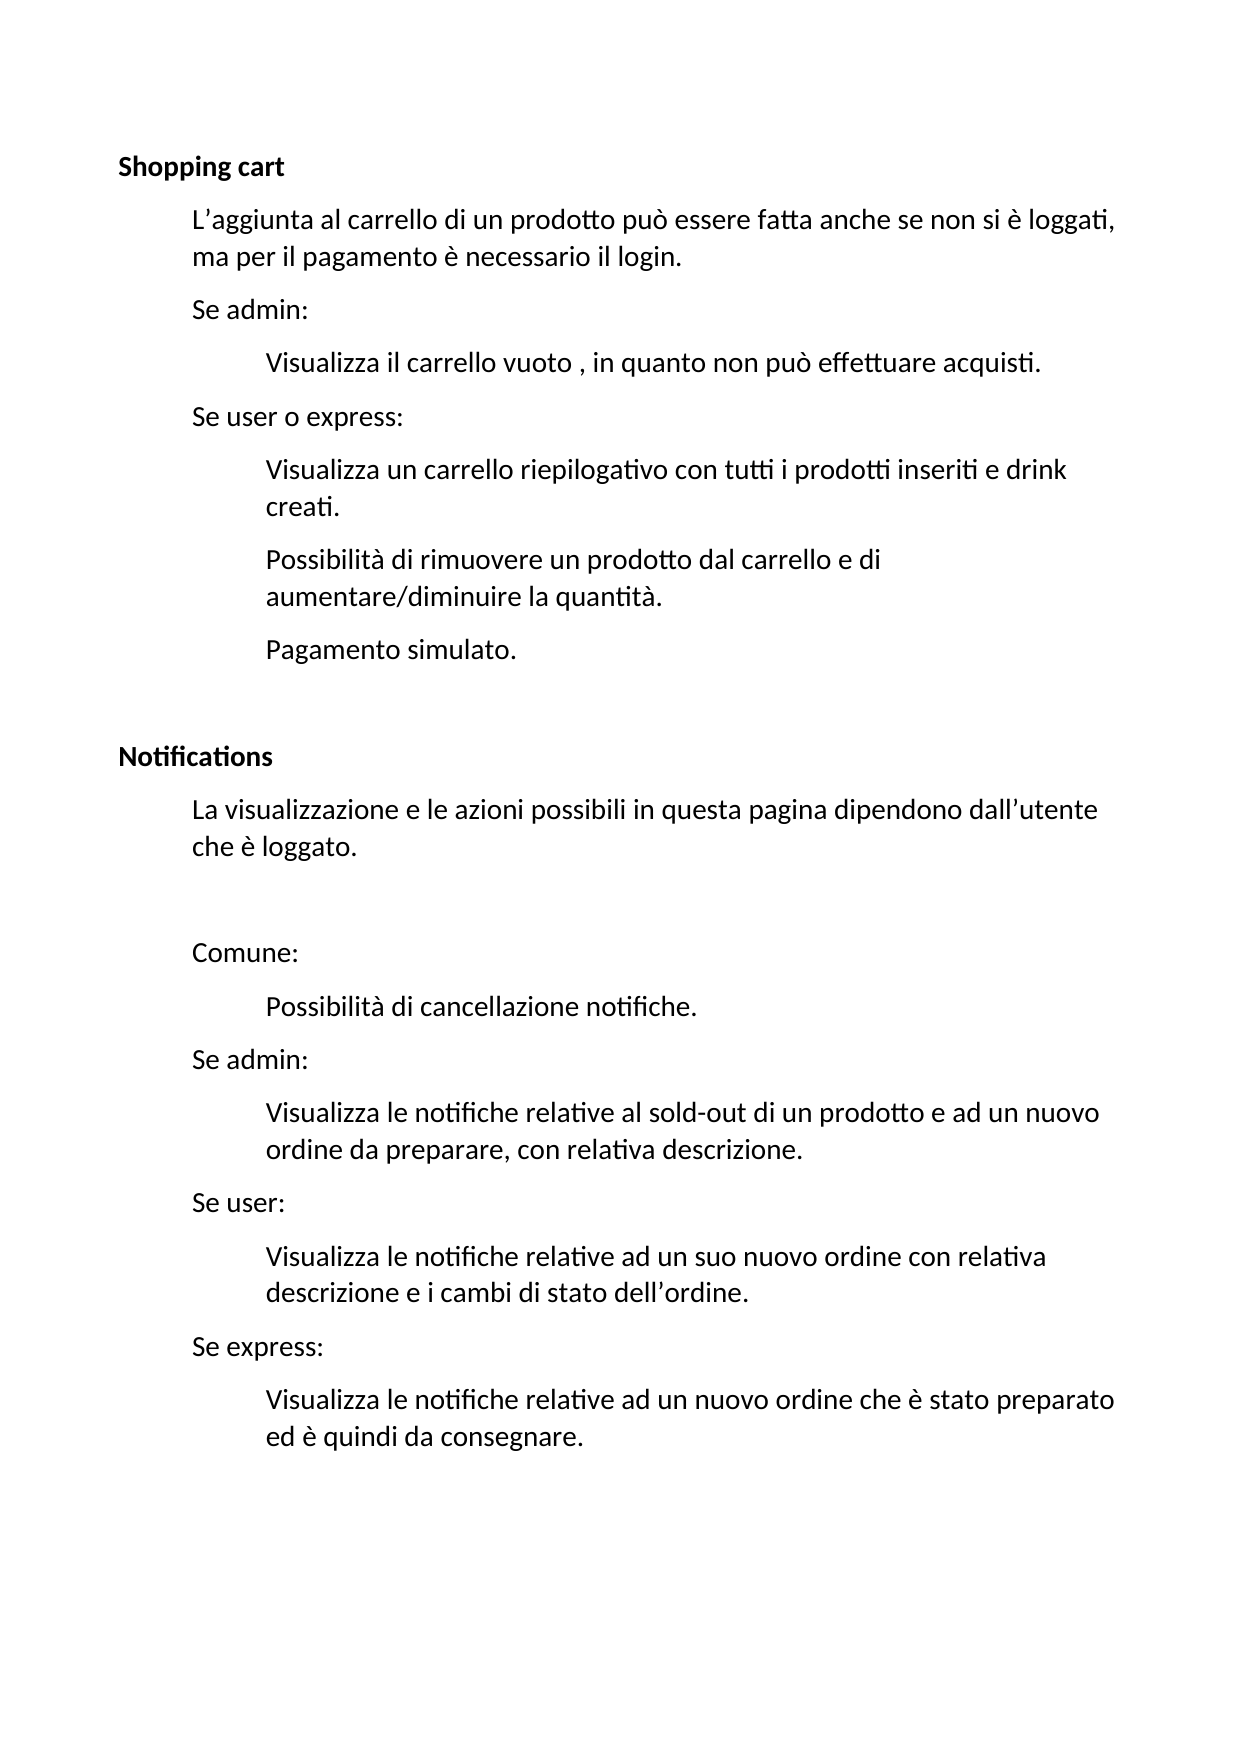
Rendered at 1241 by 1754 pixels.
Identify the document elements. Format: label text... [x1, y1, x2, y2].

text Pagamento simulato. [266, 631, 1122, 667]
text Visualizza un carrello riepilogativo con tutti i prodotti inseriti e drink creati. [266, 451, 1122, 523]
text L’aggiunta al carrello di un prodotto può essere fatta anche se non si è loggati, ma per il pagamento è necessario il login. [118, 201, 1122, 273]
text Visualizza le notifiche relative ad un nuovo ordine che è stato preparato ed è quindi da consegnare. [266, 1381, 1122, 1453]
text Comune: [192, 934, 1122, 970]
text Se user o express: [118, 398, 1122, 433]
text Visualizza il carrello vuoto , in quanto non può effettuare acquisti. [118, 344, 1122, 380]
text Visualizza le notifiche relative al sold-out di un prodotto e ad un nuovo ordine da preparare, con relativa descrizione. [266, 1094, 1122, 1167]
text Se admin: [118, 1041, 1122, 1077]
text Possibilità di cancellazione notifiche. [192, 988, 1122, 1023]
text Se user: [118, 1184, 1122, 1220]
text Visualizza le notifiche relative ad un suo nuovo ordine con relativa descrizione e i cambi di stato dell’ordine. [266, 1238, 1122, 1310]
text Possibilità di rimuovere un prodotto dal carrello e di aumentare/diminuire la quantità. [266, 541, 1122, 613]
text Notifications [118, 738, 1122, 773]
text La visualizzazione e le azioni possibili in questa pagina dipendono dall’utente che è loggato. [192, 791, 1122, 863]
text Shopping cart [118, 148, 1122, 183]
text Se express: [118, 1328, 1122, 1363]
text Se admin: [118, 291, 1122, 327]
